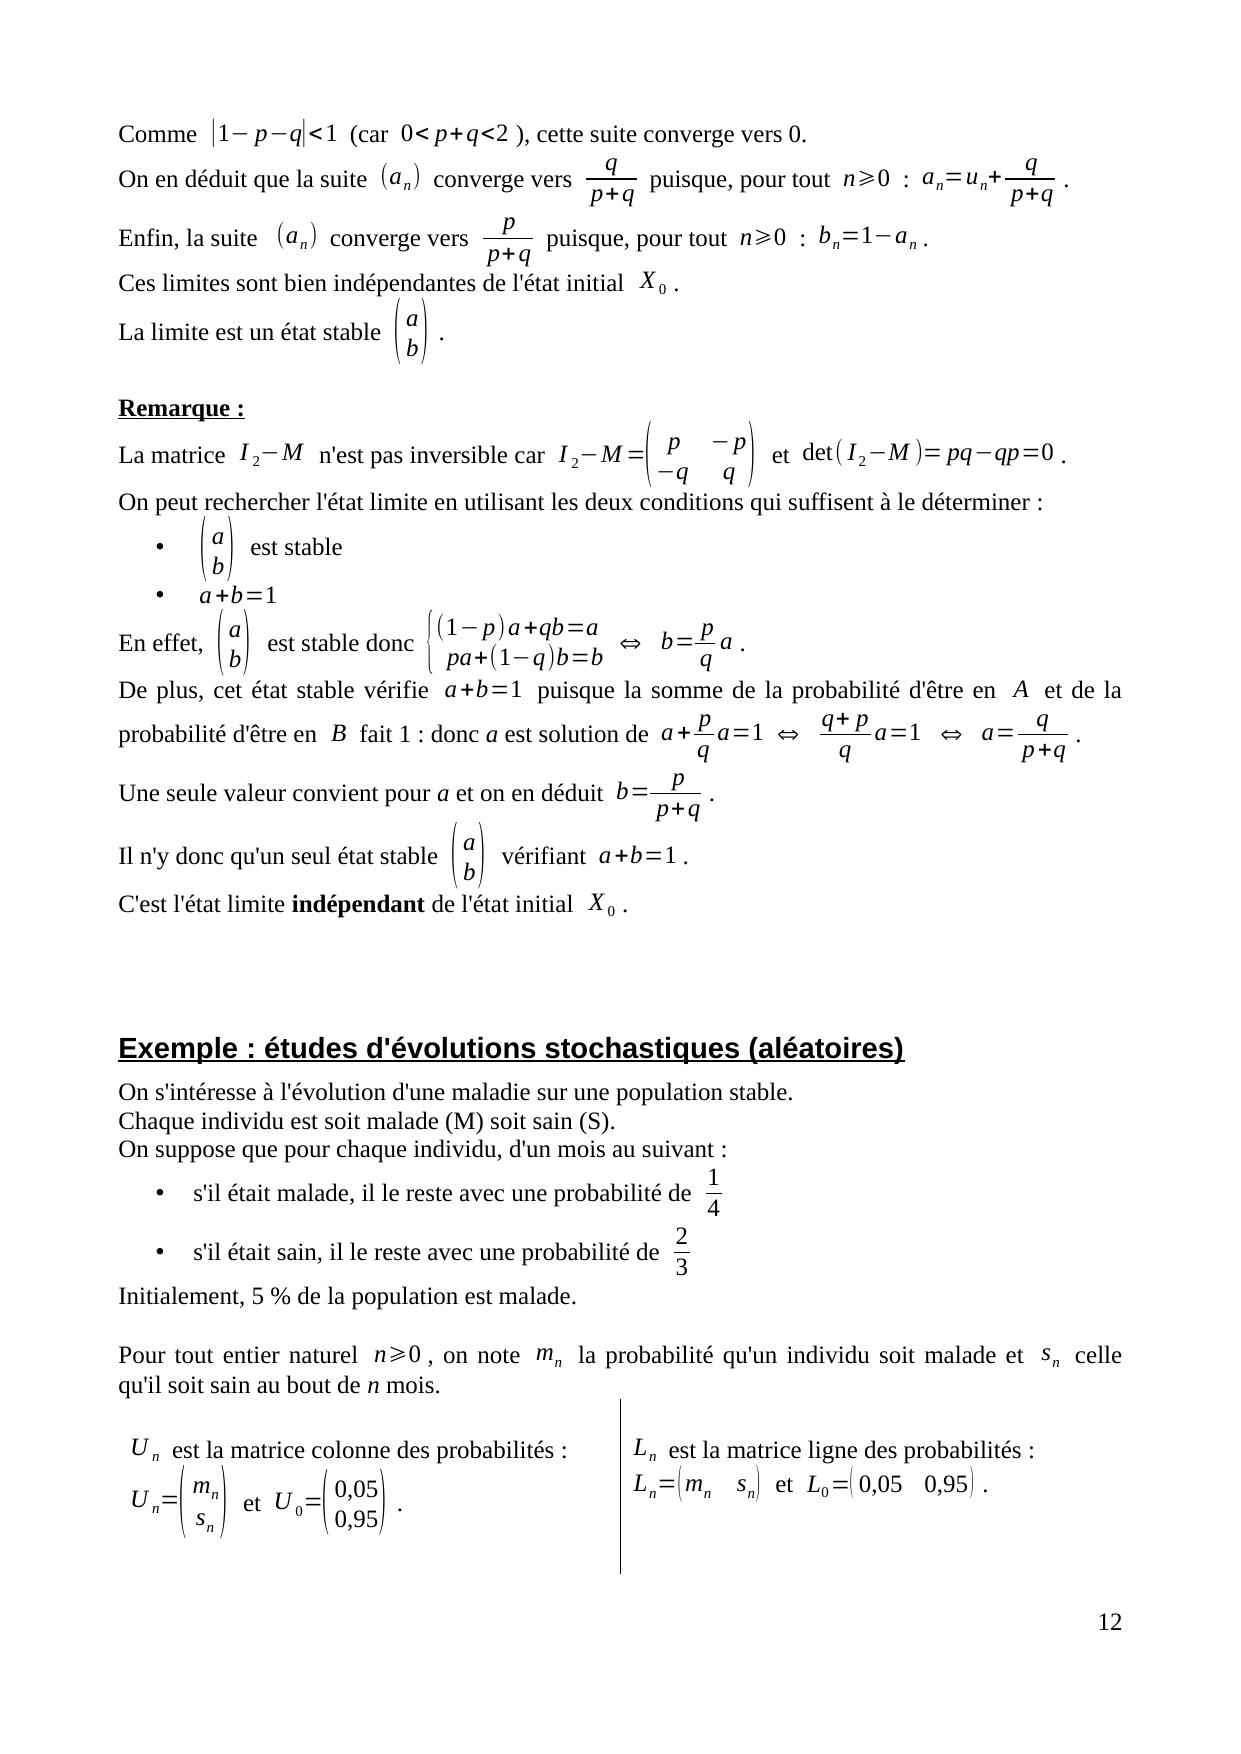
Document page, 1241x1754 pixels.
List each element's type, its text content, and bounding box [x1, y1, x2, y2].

table_header est la matrice ligne des probabilités : et . [621, 1399, 1122, 1573]
list est stable [156, 516, 1122, 582]
text Il n'y donc qu'un seul état stable vérifiant . [118, 822, 1122, 888]
text Ces limites sont bien indépendantes de l'état initial . [118, 267, 1122, 298]
text Pour tout entier naturel , on note la probabilité qu'un individu soit malade et celle qu'il soit sain au bout de n mois. [118, 1339, 1122, 1399]
text Enfin, la suite converge vers puisque, pour tout : . [118, 208, 1122, 267]
text De plus, cet état stable vérifie puisque la somme de la probabilité d'être en et de la probabilité d'être en fait 1 : donc a est solution de ⇔ ⇔ . [118, 676, 1122, 763]
table_header est la matrice colonne des probabilités : et . [118, 1399, 620, 1573]
text Initialement, 5 % de la population est malade. [118, 1281, 1122, 1310]
text On s'intéresse à l'évolution d'une maladie sur une population stable. [118, 1077, 1122, 1106]
text Chaque individu est soit malade (M) soit sain (S). [118, 1106, 1122, 1134]
text On suppose que pour chaque individu, d'un mois au suivant : [118, 1134, 1122, 1163]
text La limite est un état stable . [118, 298, 1122, 364]
text En effet, est stable donc ⇔ . [118, 610, 1122, 676]
text Une seule valeur convient pour a et on en déduit . [118, 763, 1122, 822]
list s'il était sain, il le reste avec une probabilité de [156, 1222, 1122, 1281]
text Comme (car ), cette suite converge vers 0. [118, 118, 1122, 149]
list s'il était malade, il le reste avec une probabilité de [156, 1163, 1122, 1222]
text C'est l'état limite indépendant de l'état initial . [118, 888, 1122, 920]
text On peut rechercher l'état limite en utilisant les deux conditions qui suffisent à le déterminer : [118, 487, 1122, 516]
text La matrice n'est pas inversible car et . [118, 422, 1122, 487]
text Remarque : [118, 393, 1122, 422]
subtitle Exemple : études d'évolutions stochastiques (aléatoires) [118, 1031, 1122, 1064]
text On en déduit que la suite converge vers puisque, pour tout : . [118, 149, 1122, 208]
